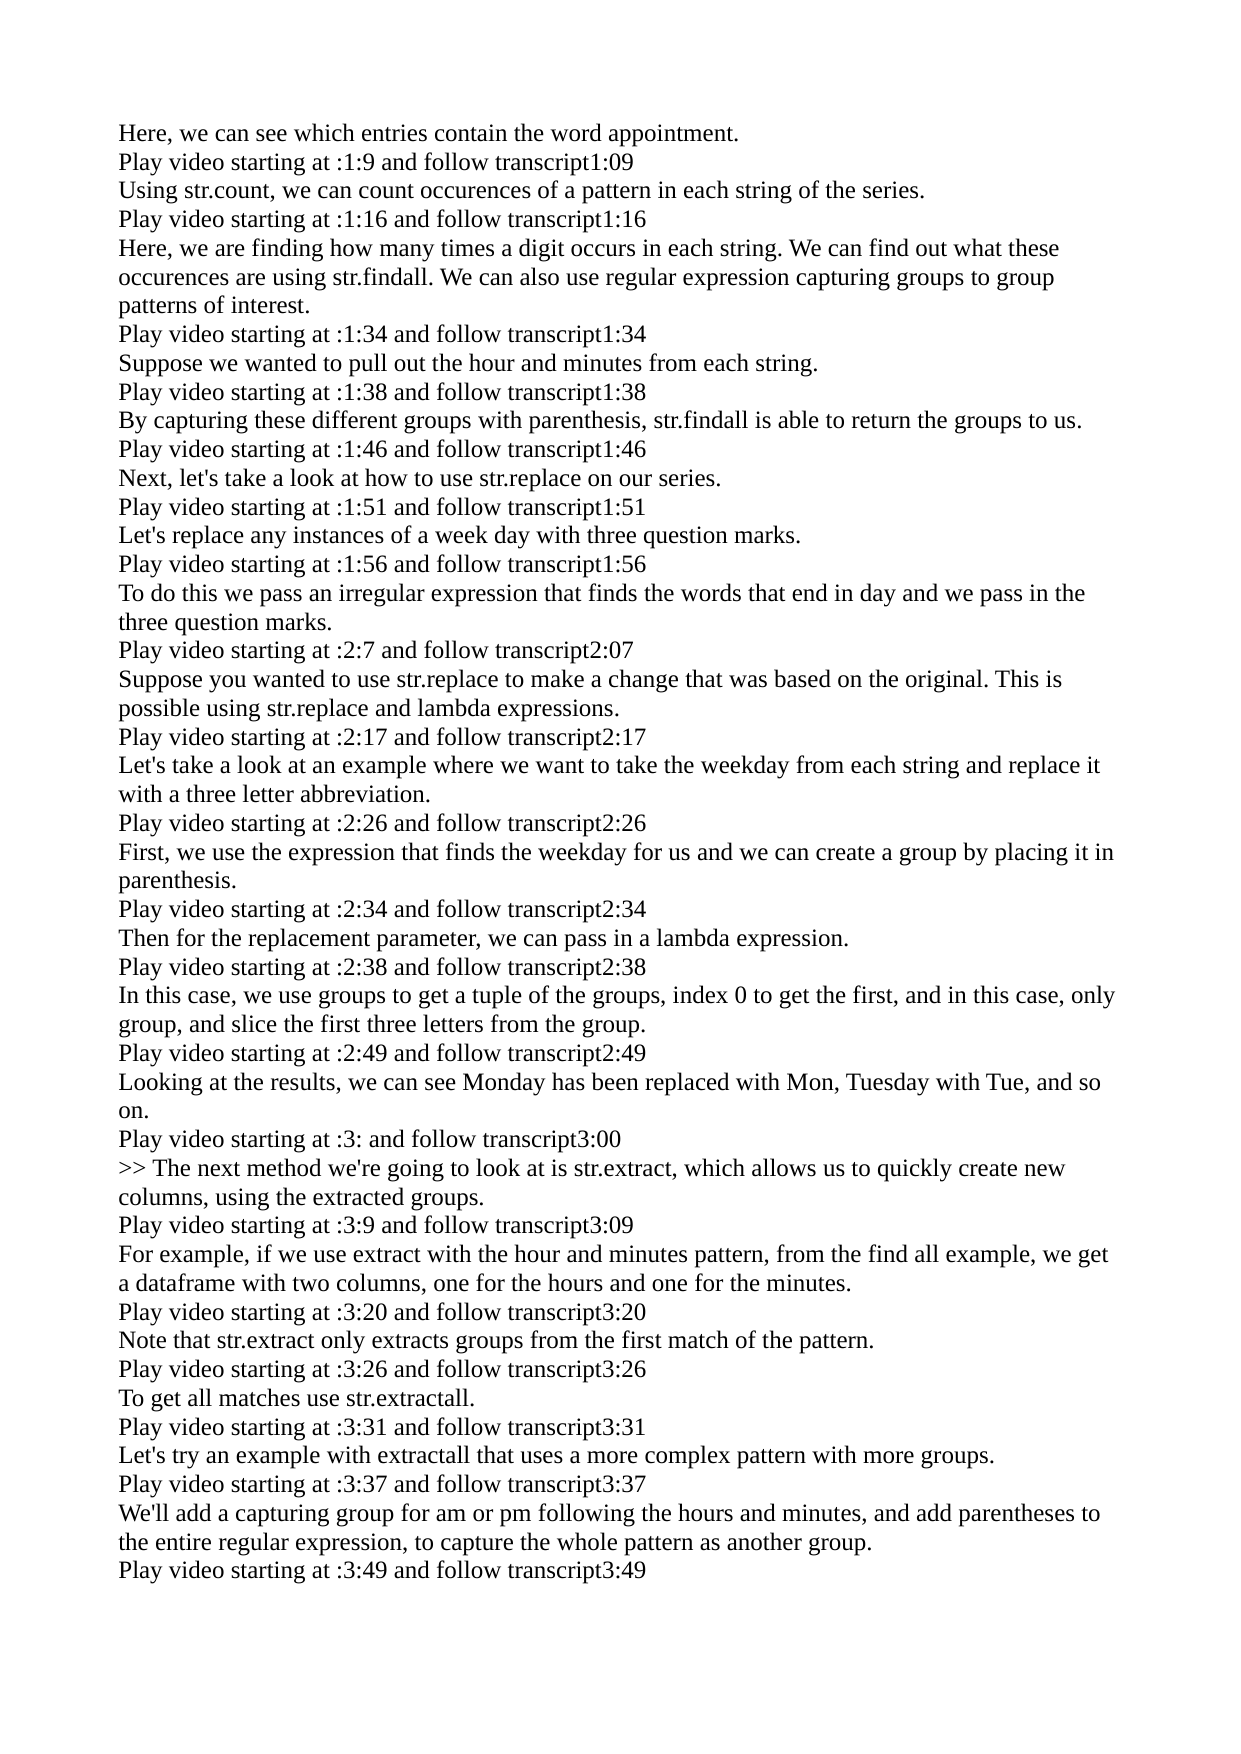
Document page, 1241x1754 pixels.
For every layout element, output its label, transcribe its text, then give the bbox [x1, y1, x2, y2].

text Looking at the results, we can see Monday has been replaced with Mon, Tuesday with Tue, and so on. [118, 1067, 1122, 1124]
text Let's try an example with extractall that uses a more complex pattern with more groups. [118, 1441, 1122, 1469]
text Play video starting at :2:7 and follow transcript2:07 [118, 636, 1122, 664]
text Suppose you wanted to use str.replace to make a change that was based on the original. This is possible using str.replace and lambda expressions. [118, 664, 1122, 722]
text To get all matches use str.extractall. [118, 1383, 1122, 1412]
text Play video starting at :2:34 and follow transcript2:34 [118, 894, 1122, 923]
text Play video starting at :3:31 and follow transcript3:31 [118, 1412, 1122, 1441]
text Then for the replacement parameter, we can pass in a lambda expression. [118, 923, 1122, 952]
text Play video starting at :3:20 and follow transcript3:20 [118, 1297, 1122, 1326]
text Play video starting at :3:37 and follow transcript3:37 [118, 1469, 1122, 1498]
text Let's replace any instances of a week day with three question marks. [118, 521, 1122, 549]
text Play video starting at :2:26 and follow transcript2:26 [118, 808, 1122, 837]
text Play video starting at :1:56 and follow transcript1:56 [118, 549, 1122, 578]
text Play video starting at :3:49 and follow transcript3:49 [118, 1556, 1122, 1584]
text Next, let's take a look at how to use str.replace on our series. [118, 463, 1122, 492]
text For example, if we use extract with the hour and minutes pattern, from the find all example, we get a dataframe with two columns, one for the hours and one for the minutes. [118, 1239, 1122, 1297]
text Play video starting at :2:17 and follow transcript2:17 [118, 722, 1122, 751]
text Let's take a look at an example where we want to take the weekday from each string and replace it with a three letter abbreviation. [118, 751, 1122, 808]
text Play video starting at :2:38 and follow transcript2:38 [118, 952, 1122, 981]
text Play video starting at :1:46 and follow transcript1:46 [118, 434, 1122, 463]
text Play video starting at :3: and follow transcript3:00 [118, 1124, 1122, 1153]
text We'll add a capturing group for am or pm following the hours and minutes, and add parentheses to the entire regular expression, to capture the whole pattern as another group. [118, 1498, 1122, 1556]
text Here, we are finding how many times a digit occurs in each string. We can find out what these occurences are using str.findall. We can also use regular expression capturing groups to group patterns of interest. [118, 233, 1122, 319]
text Play video starting at :1:9 and follow transcript1:09 [118, 147, 1122, 176]
text Play video starting at :2:49 and follow transcript2:49 [118, 1038, 1122, 1067]
text >> The next method we're going to look at is str.extract, which allows us to quickly create new columns, using the extracted groups. [118, 1153, 1122, 1211]
text Play video starting at :1:38 and follow transcript1:38 [118, 377, 1122, 406]
text In this case, we use groups to get a tuple of the groups, index 0 to get the first, and in this case, only group, and slice the first three letters from the group. [118, 981, 1122, 1038]
text First, we use the expression that finds the weekday for us and we can create a group by placing it in parenthesis. [118, 837, 1122, 894]
text Play video starting at :1:16 and follow transcript1:16 [118, 204, 1122, 233]
text Play video starting at :3:9 and follow transcript3:09 [118, 1211, 1122, 1239]
text By capturing these different groups with parenthesis, str.findall is able to return the groups to us. [118, 406, 1122, 434]
text Note that str.extract only extracts groups from the first match of the pattern. [118, 1326, 1122, 1354]
text Here, we can see which entries contain the word appointment. [118, 118, 1122, 147]
text To do this we pass an irregular expression that finds the words that end in day and we pass in the three question marks. [118, 578, 1122, 636]
text Using str.count, we can count occurences of a pattern in each string of the series. [118, 176, 1122, 204]
text Play video starting at :1:34 and follow transcript1:34 [118, 319, 1122, 348]
text Play video starting at :3:26 and follow transcript3:26 [118, 1354, 1122, 1383]
text Play video starting at :1:51 and follow transcript1:51 [118, 492, 1122, 521]
text Suppose we wanted to pull out the hour and minutes from each string. [118, 348, 1122, 377]
